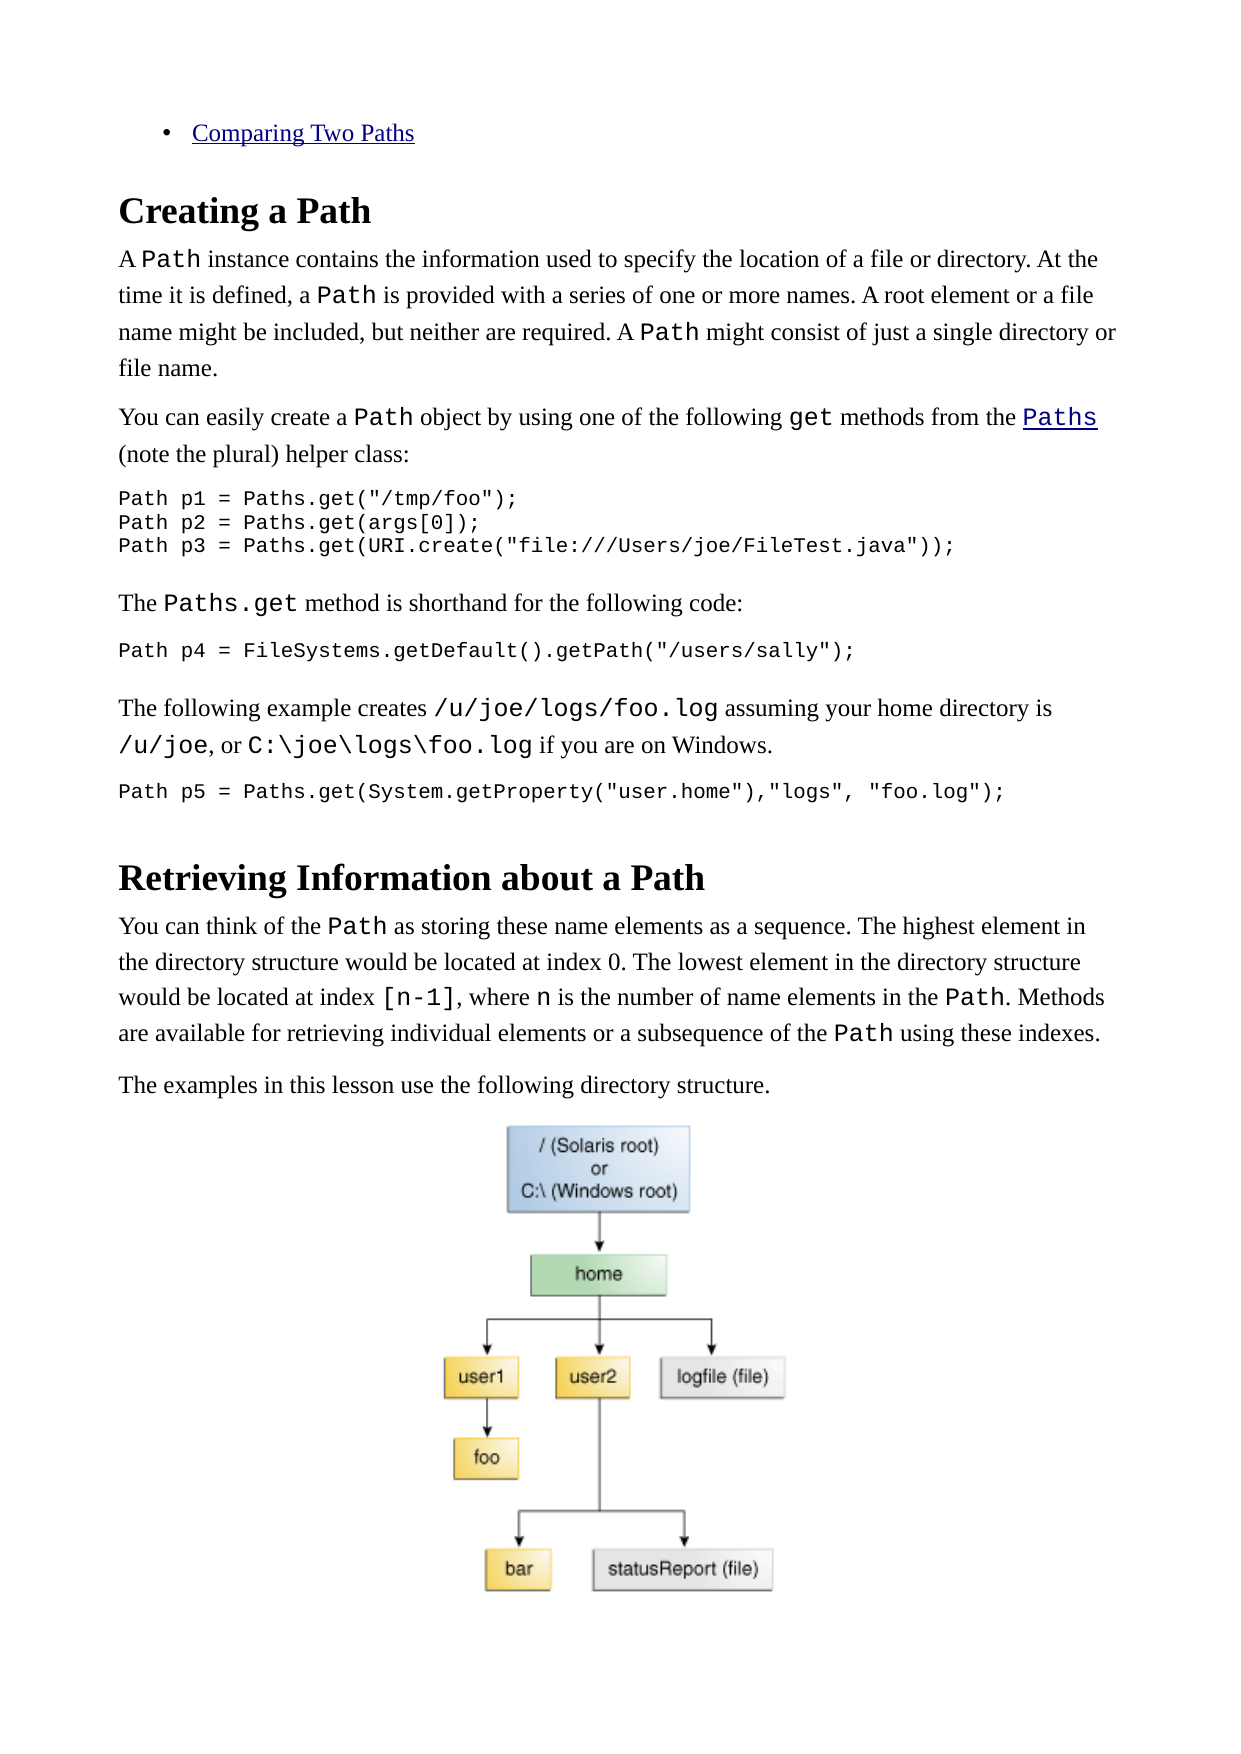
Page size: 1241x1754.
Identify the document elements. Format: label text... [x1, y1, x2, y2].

text The Paths.get method is shorthand for the following code: [118, 588, 1122, 619]
text You can think of the Path as storing these name elements as a sequence. The highest element in the directory structure would be located at index 0. The lowest element in the directory structure would be located at index [n-1], where n is the number of name elements in the Path. Methods are available for retrieving individual elements or a subsequence of the Path using these indexes. [118, 911, 1122, 1049]
text Path p1 = Paths.get("/tmp/foo"); [118, 488, 1122, 512]
subtitle Retrieving Information about a Path [118, 855, 1122, 898]
text The following example creates /u/joe/logs/foo.log assuming your home directory is /u/joe, or C:\joe\logs\foo.log if you are on Windows. [118, 693, 1122, 761]
text A Path instance contains the information used to specify the location of a file or directory. At the time it is defined, a Path is provided with a series of one or more names. A root element or a file name might be included, but neither are required. A Path might consist of just a single directory or file name. [118, 244, 1122, 382]
text Path p4 = FileSystems.getDefault().getPath("/users/sally"); [118, 640, 1122, 664]
text Path p3 = Paths.get(URI.create("file:///Users/joe/FileTest.java")); [118, 535, 1122, 559]
picture [442, 1119, 799, 1601]
subtitle Creating a Path [118, 188, 1122, 231]
text The examples in this lesson use the following directory structure. [118, 1070, 1122, 1099]
text Path p2 = Paths.get(args[0]); [118, 512, 1122, 535]
text You can easily create a Path object by using one of the following get methods from the Paths (note the plural) helper class: [118, 402, 1122, 468]
text Path p5 = Paths.get(System.getProperty("user.home"),"logs", "foo.log"); [118, 781, 1122, 805]
list Comparing Two Paths [162, 118, 1122, 147]
